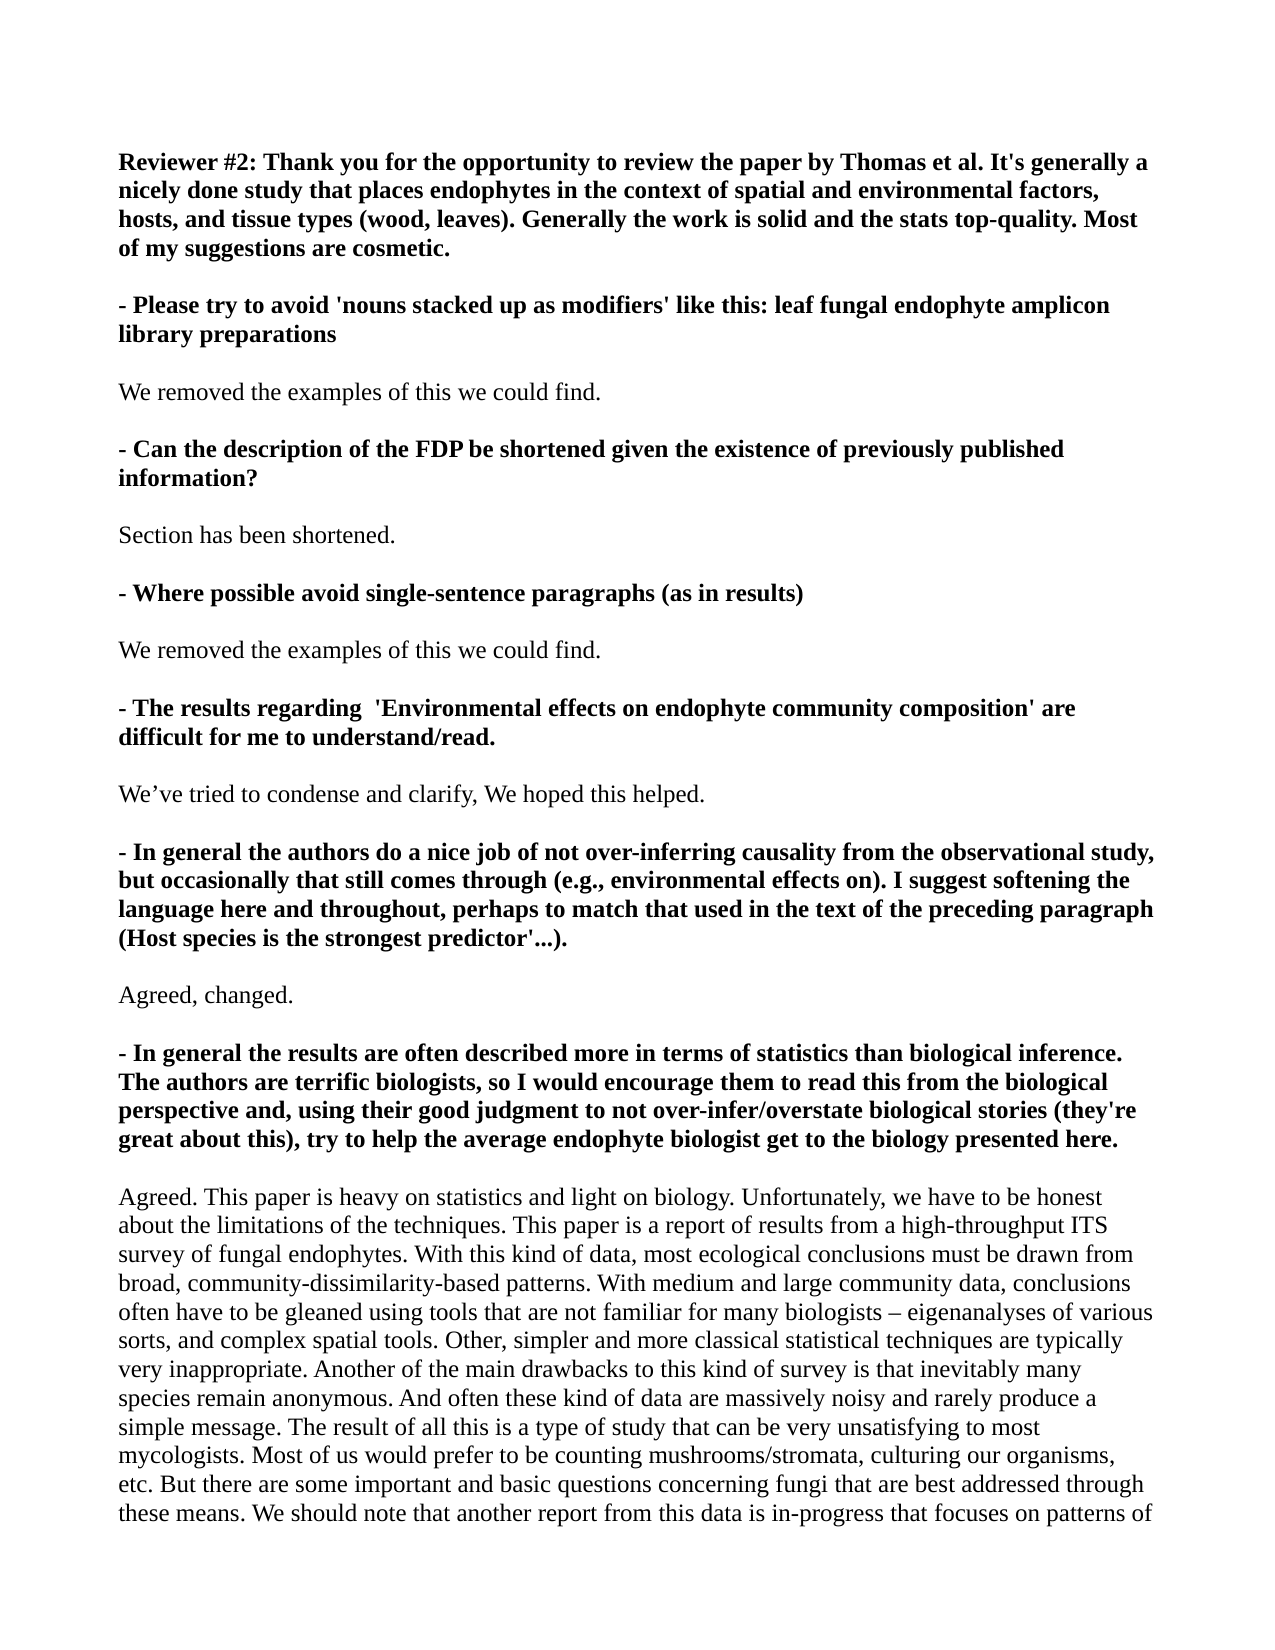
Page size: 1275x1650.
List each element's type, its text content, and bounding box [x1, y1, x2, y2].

text - Where possible avoid single-sentence paragraphs (as in results) [118, 578, 1157, 607]
text - Can the description of the FDP be shortened given the existence of previously published information? [118, 434, 1157, 492]
text - In general the results are often described more in terms of statistics than biological inference. The authors are terrific biologists, so I would encourage them to read this from the biological perspective and, using their good judgment to not over-infer/overstate biological stories (they're great about this), try to help the average endophyte biologist get to the biology presented here. [118, 1038, 1157, 1153]
text We’ve tried to condense and clarify, We hoped this helped. [118, 779, 1157, 808]
text - Please try to avoid 'nouns stacked up as modifiers' like this: leaf fungal endophyte amplicon library preparations [118, 291, 1157, 348]
text We removed the examples of this we could find. [118, 636, 1157, 664]
text We removed the examples of this we could find. [118, 377, 1157, 406]
text Section has been shortened. [118, 521, 1157, 549]
text Reviewer #2: Thank you for the opportunity to review the paper by Thomas et al. It's generally a nicely done study that places endophytes in the context of spatial and environmental factors, hosts, and tissue types (wood, leaves). Generally the work is solid and the stats top-quality. Most of my suggestions are cosmetic. [118, 147, 1157, 262]
text - In general the authors do a nice job of not over-inferring causality from the observational study, but occasionally that still comes through (e.g., environmental effects on). I suggest softening the language here and throughout, perhaps to match that used in the text of the preceding paragraph (Host species is the strongest predictor'...). [118, 837, 1157, 952]
text Agreed. This paper is heavy on statistics and light on biology. Unfortunately, we have to be honest about the limitations of the techniques. This paper is a report of results from a high-throughput ITS survey of fungal endophytes. With this kind of data, most ecological conclusions must be drawn from broad, community-dissimilarity-based patterns. With medium and large community data, conclusions often have to be gleaned using tools that are not familiar for many biologists – eigenanalyses of various sorts, and complex spatial tools. Other, simpler and more classical statistical techniques are typically very inappropriate. Another of the main drawbacks to this kind of survey is that inevitably many species remain anonymous. And often these kind of data are massively noisy and rarely produce a simple message. The result of all this is a type of study that can be very unsatisfying to most mycologists. Most of us would prefer to be counting mushrooms/stromata, culturing our organisms, etc. But there are some important and basic questions concerning fungi that are best addressed through these means. We should note that another report from this data is in-progress that focuses on patterns of [118, 1182, 1157, 1527]
text Agreed, changed. [118, 981, 1157, 1009]
text - The results regarding 'Environmental effects on endophyte community composition' are difficult for me to understand/read. [118, 693, 1157, 751]
